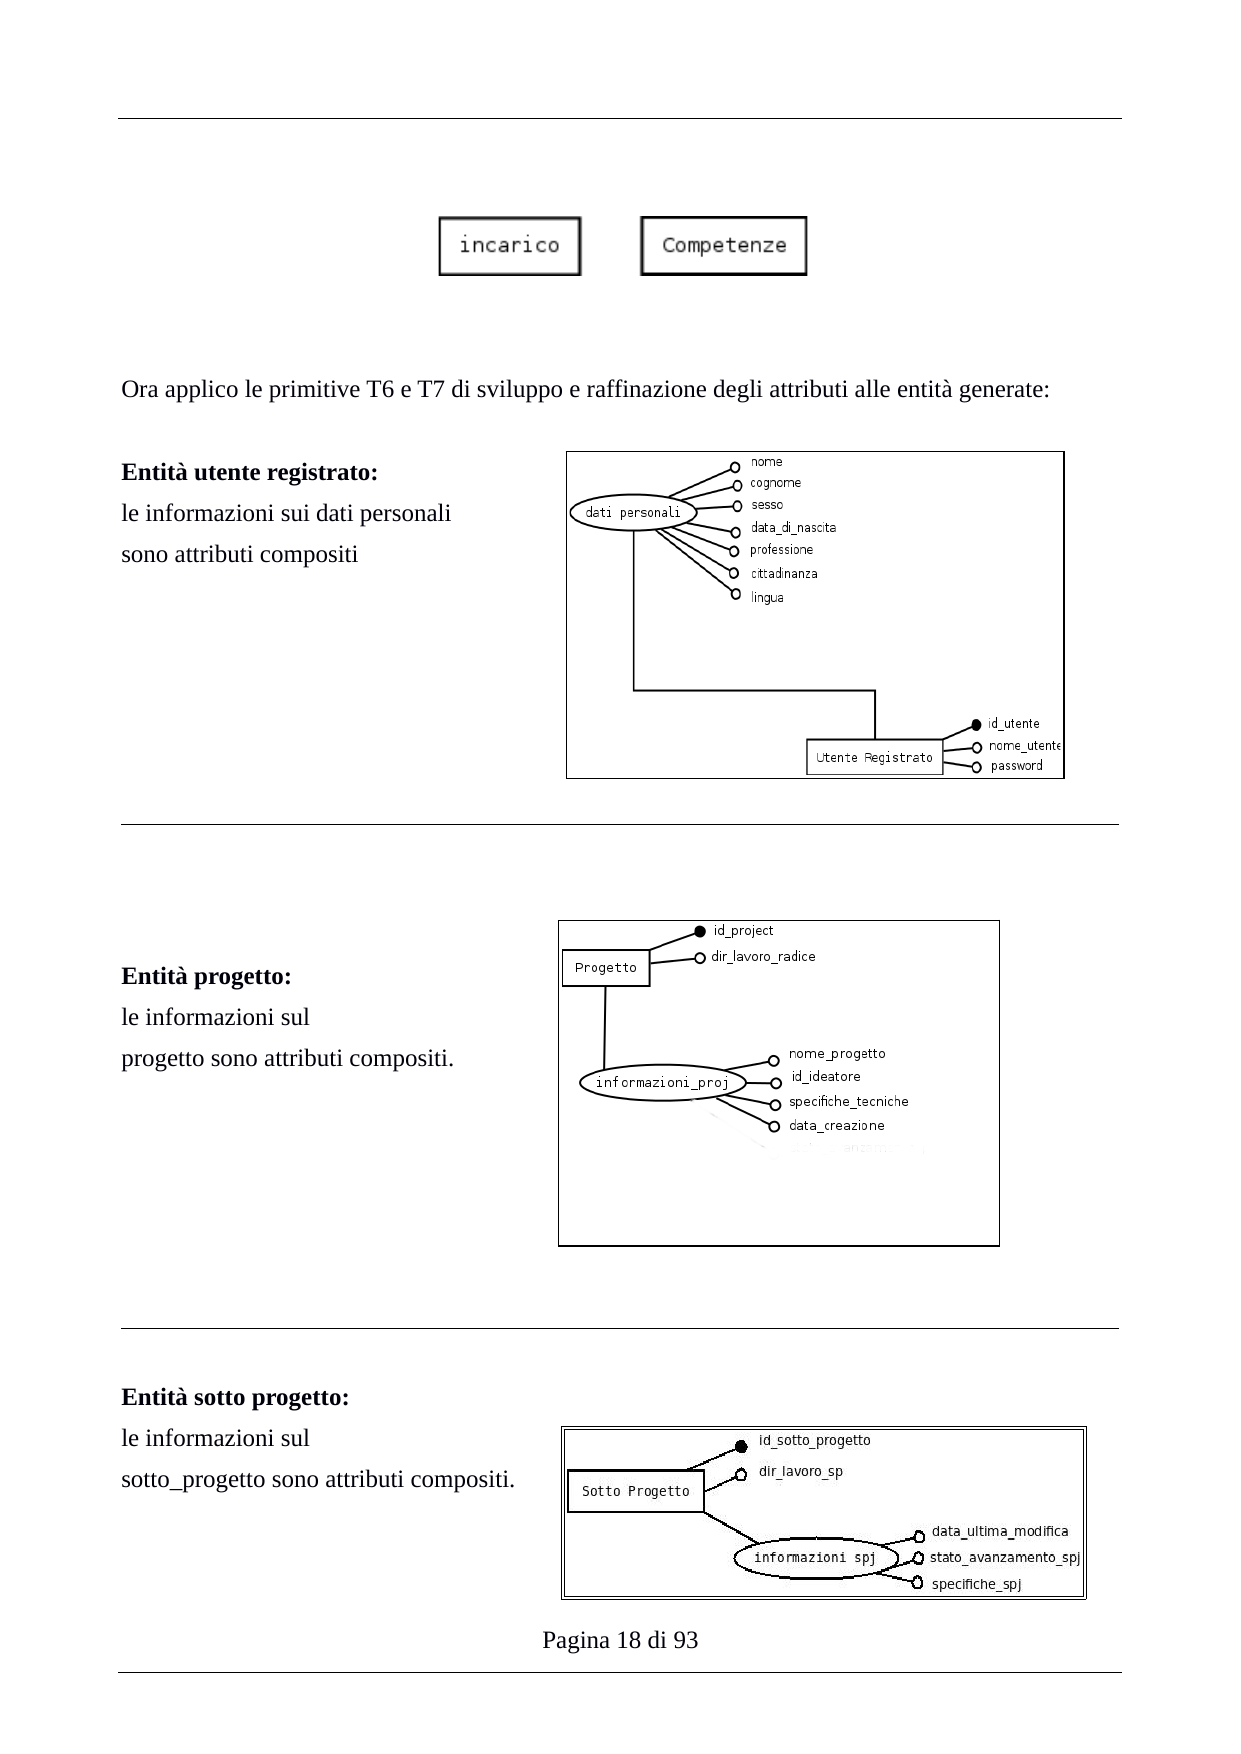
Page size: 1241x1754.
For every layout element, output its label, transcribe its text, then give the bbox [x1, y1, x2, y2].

picture [438, 216, 808, 276]
text [567, 452, 1063, 778]
text Ora applico le primitive T6 e T7 di sviluppo e raffinazione degli attributi alle entità generate: [121, 374, 1119, 403]
text le informazioni sul [121, 1423, 1119, 1452]
text [1000, 961, 1119, 989]
picture [562, 923, 996, 1243]
text progetto sono attributi compositi. [121, 1043, 558, 1072]
text [1087, 1464, 1119, 1493]
text le informazioni sul [121, 1002, 558, 1031]
text sono attributi compositi [121, 539, 566, 568]
picture [569, 454, 1061, 775]
text sotto_progetto sono attributi compositi. [121, 1464, 561, 1493]
picture [567, 1432, 1081, 1594]
text Entità utente registrato: [121, 457, 566, 486]
text [1065, 498, 1119, 527]
text [1000, 1002, 1119, 1031]
text Entità progetto: [121, 961, 558, 989]
text [1065, 457, 1119, 486]
text Entità sotto progetto: [121, 1382, 1119, 1411]
text [1065, 539, 1119, 568]
text le informazioni sui dati personali [121, 498, 566, 527]
text [1000, 1043, 1119, 1072]
